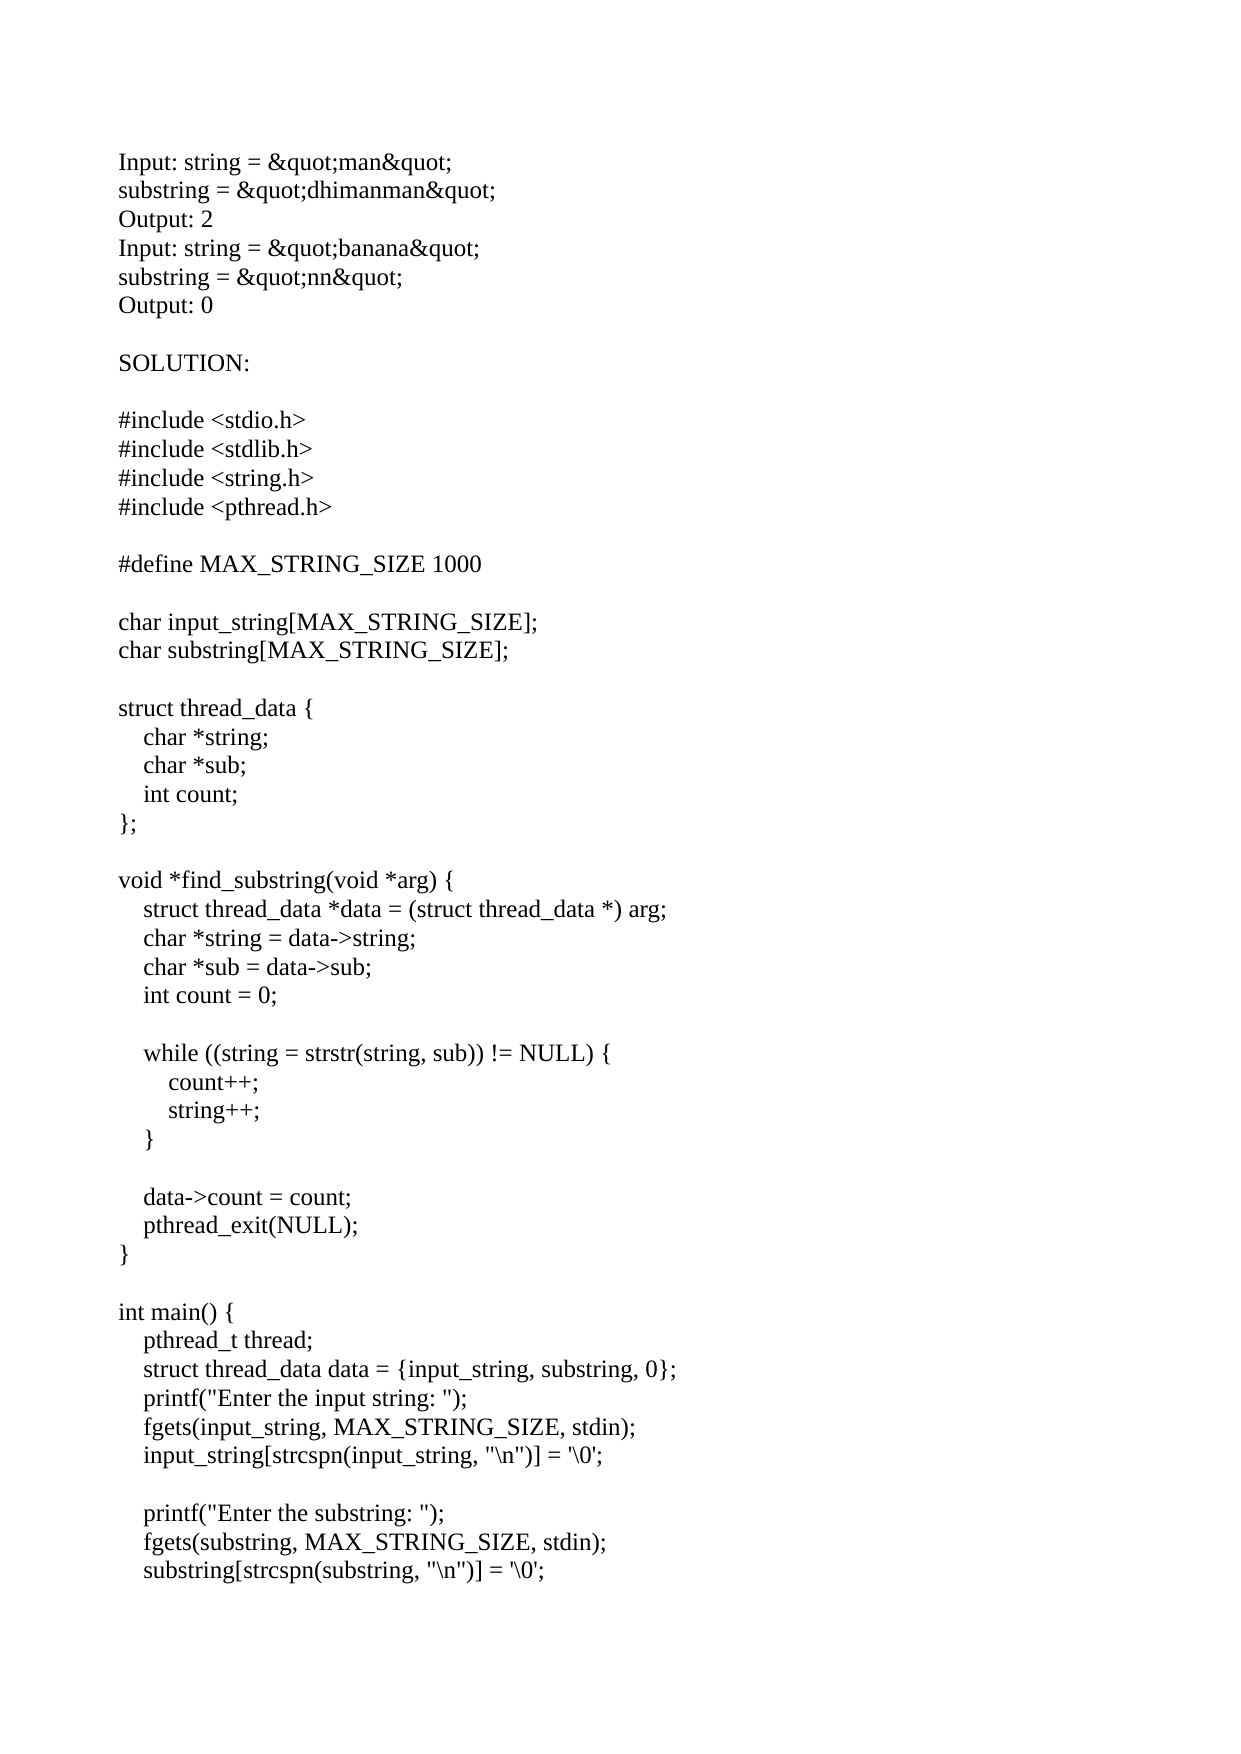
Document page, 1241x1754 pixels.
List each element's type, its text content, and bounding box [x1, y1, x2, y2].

text string++; [118, 1096, 1122, 1124]
text #define MAX_STRING_SIZE 1000 [118, 549, 1122, 578]
text fgets(input_string, MAX_STRING_SIZE, stdin); [118, 1412, 1122, 1441]
text printf("Enter the substring: "); [118, 1498, 1122, 1527]
text struct thread_data data = {input_string, substring, 0}; [118, 1354, 1122, 1383]
text count++; [118, 1067, 1122, 1096]
text Input: string = &quot;banana&quot; [118, 233, 1122, 262]
text struct thread_data *data = (struct thread_data *) arg; [118, 894, 1122, 923]
text substring = &quot;nn&quot; [118, 262, 1122, 291]
text #include <pthread.h> [118, 492, 1122, 521]
text while ((string = strstr(string, sub)) != NULL) { [118, 1038, 1122, 1067]
text struct thread_data { [118, 693, 1122, 722]
text char input_string[MAX_STRING_SIZE]; [118, 607, 1122, 636]
text }; [118, 808, 1122, 837]
text #include <stdlib.h> [118, 434, 1122, 463]
text Output: 0 [118, 291, 1122, 319]
text #include <string.h> [118, 463, 1122, 492]
text void *find_substring(void *arg) { [118, 866, 1122, 894]
text char *string = data->string; [118, 923, 1122, 952]
text input_string[strcspn(input_string, "\n")] = '\0'; [118, 1441, 1122, 1469]
text } [118, 1124, 1122, 1153]
text char *sub = data->sub; [118, 952, 1122, 981]
text char *sub; [118, 751, 1122, 779]
text #include <stdio.h> [118, 406, 1122, 434]
text } [118, 1239, 1122, 1268]
text fgets(substring, MAX_STRING_SIZE, stdin); [118, 1527, 1122, 1556]
text pthread_exit(NULL); [118, 1211, 1122, 1239]
text substring[strcspn(substring, "\n")] = '\0'; [118, 1556, 1122, 1584]
text int main() { [118, 1297, 1122, 1326]
text SOLUTION: [118, 348, 1122, 377]
text int count; [118, 779, 1122, 808]
text int count = 0; [118, 981, 1122, 1009]
text data->count = count; [118, 1182, 1122, 1211]
text Input: string = &quot;man&quot; [118, 147, 1122, 176]
text substring = &quot;dhimanman&quot; [118, 176, 1122, 204]
text char *string; [118, 722, 1122, 751]
text pthread_t thread; [118, 1326, 1122, 1354]
text printf("Enter the input string: "); [118, 1383, 1122, 1412]
text Output: 2 [118, 204, 1122, 233]
text char substring[MAX_STRING_SIZE]; [118, 636, 1122, 664]
